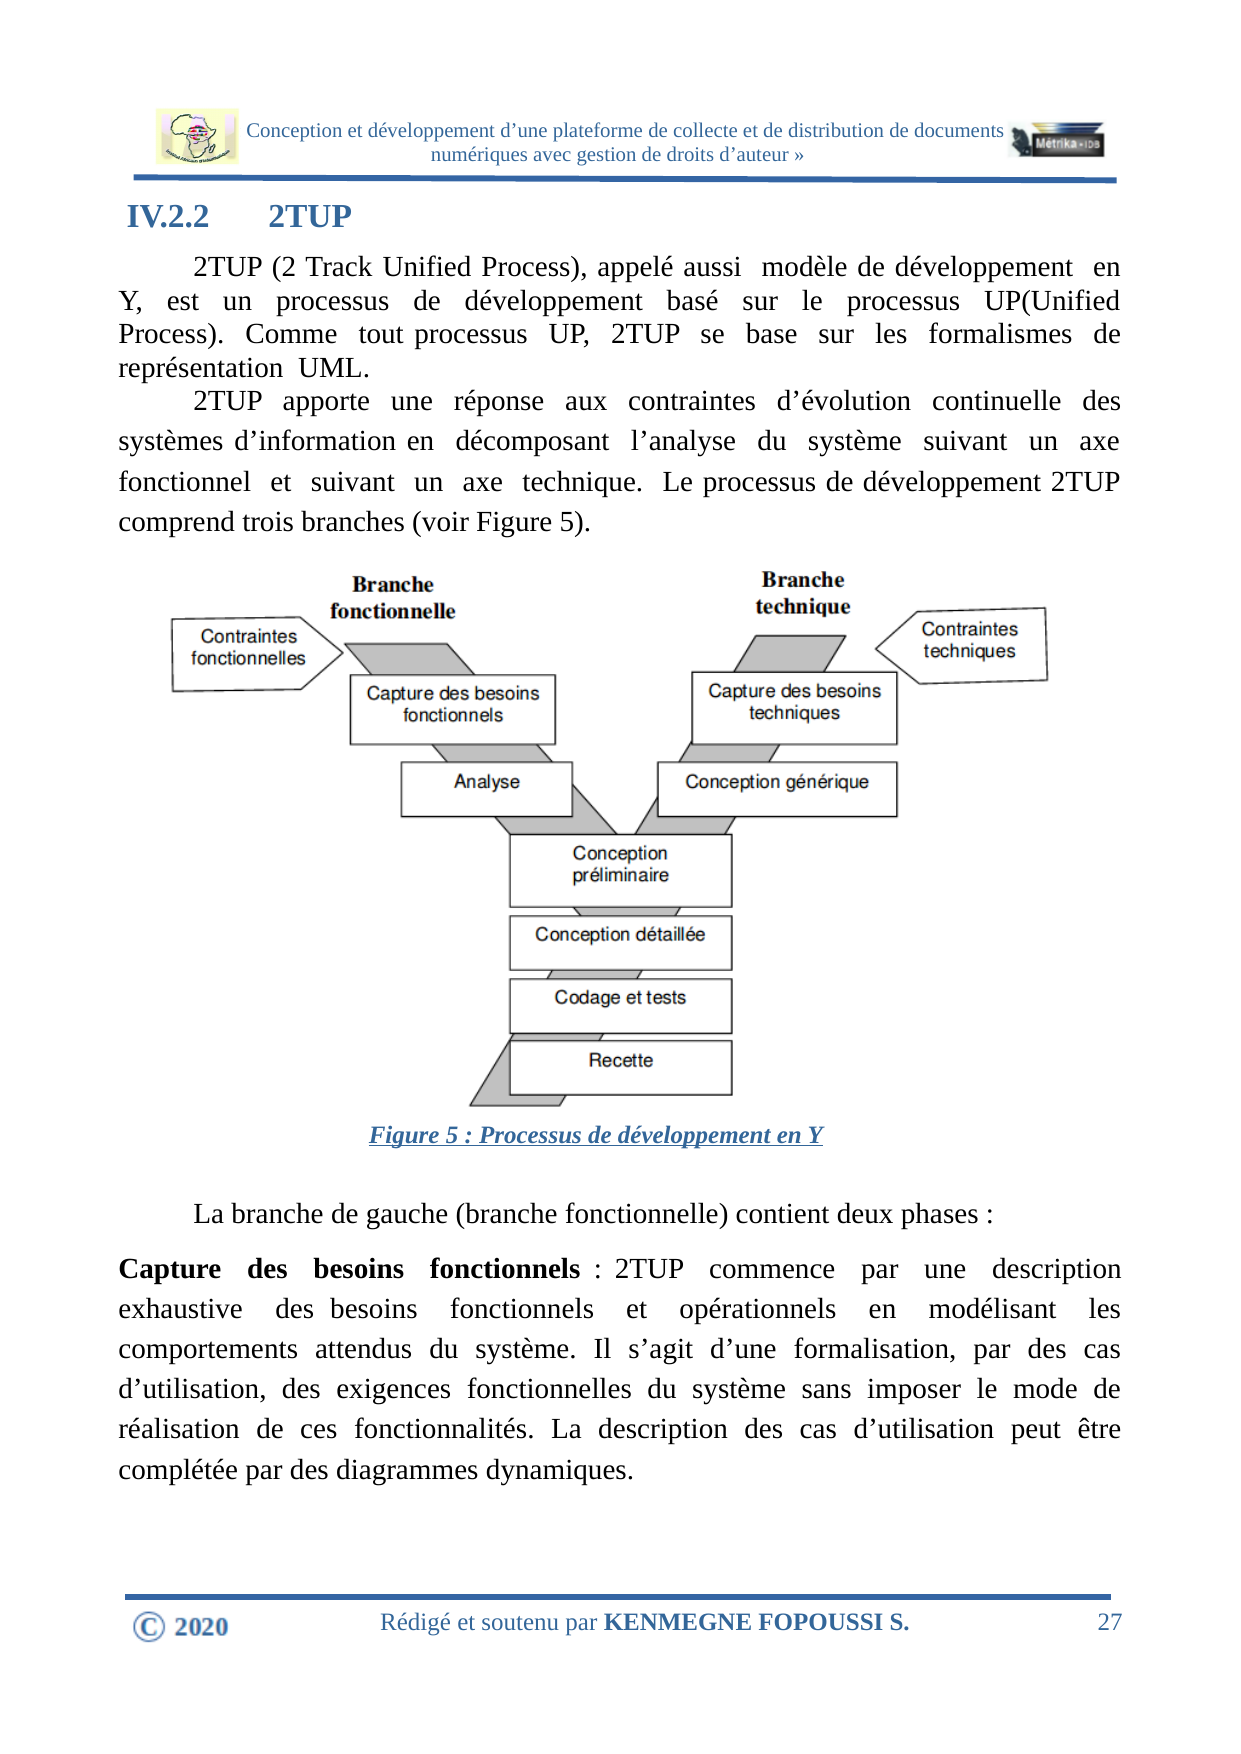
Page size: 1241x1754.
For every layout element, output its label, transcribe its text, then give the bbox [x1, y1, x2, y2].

subtitle 2TUP [118, 196, 1122, 234]
picture [139, 564, 1055, 1120]
text Capture des besoins fonctionnels : 2TUP commence par une description exhaustive des besoins fonctionnels et opérationnels en modélisant les comportements attendus du système. Il s’agit d’une formalisation, par des cas d’utilisation, des exigences fonctionnelles du système sans imposer le mode de réalisation de ces fonctionnalités. La description des cas d’utilisation peut être complétée par des diagrammes dynamiques. [118, 1251, 1122, 1485]
text Figure 5 : Processus de développement en Y [110, 564, 1084, 1148]
text La branche de gauche (branche fonctionnelle) contient deux phases : [118, 1196, 1122, 1229]
picture [126, 1604, 231, 1647]
picture [154, 107, 241, 166]
picture [1003, 116, 1109, 160]
text 2TUP apporte une réponse aux contraintes d’évolution continuelle des systèmes d’information en décomposant l’analyse du système suivant un axe fonctionnel et suivant un axe technique. Le processus de développement 2TUP comprend trois branches (voir Figure 5). [118, 383, 1122, 537]
text 2TUP (2 Track Unified Process), appelé aussi modèle de développement en Y, est un processus de développement basé sur le processus UP(Unified Process). Comme tout processus UP, 2TUP se base sur les formalismes de représentation UML. [118, 249, 1122, 383]
